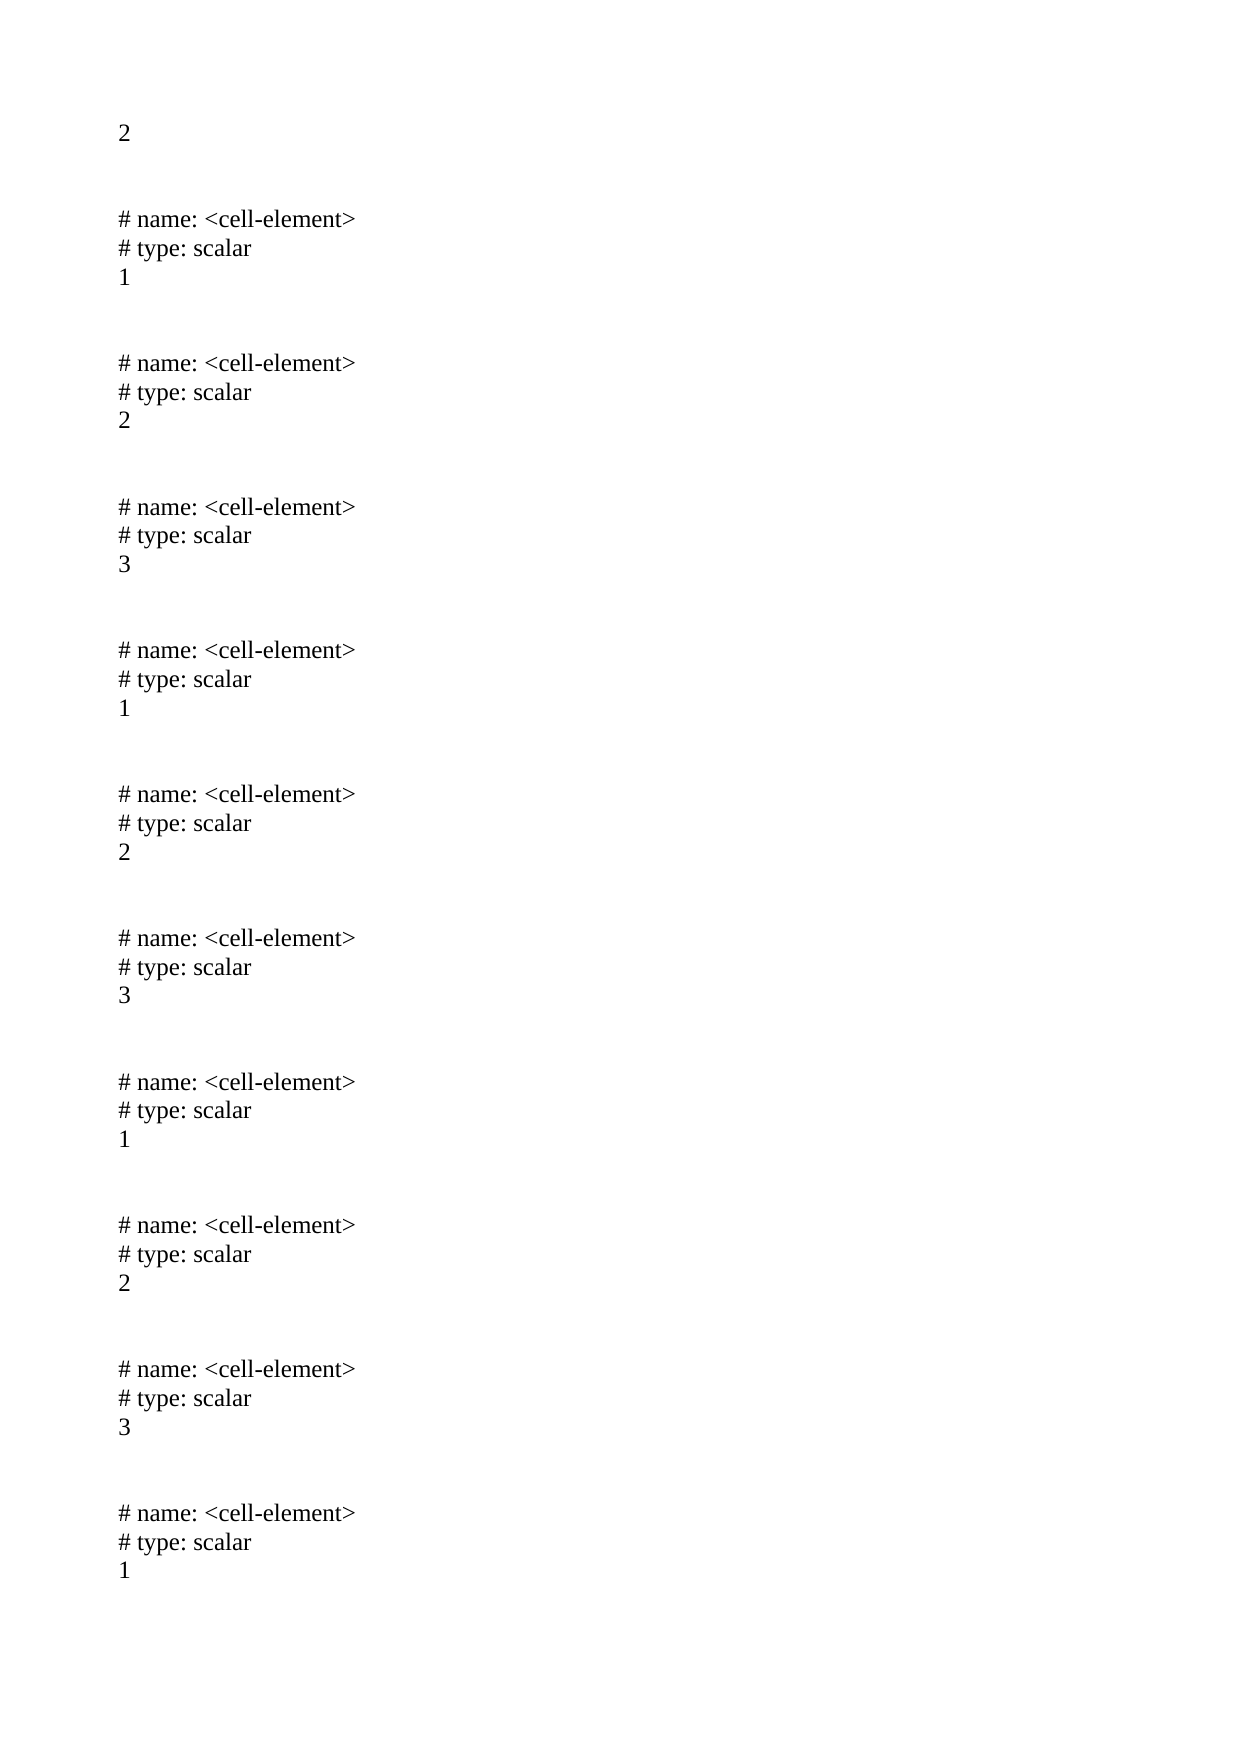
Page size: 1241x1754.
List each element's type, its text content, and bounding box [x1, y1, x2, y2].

text # type: scalar [118, 521, 1122, 549]
text 1 [118, 1556, 1122, 1584]
text 2 [118, 406, 1122, 434]
text # type: scalar [118, 952, 1122, 981]
text # name: <cell-element> [118, 1211, 1122, 1239]
text 2 [118, 1268, 1122, 1297]
text 3 [118, 549, 1122, 578]
text # name: <cell-element> [118, 204, 1122, 233]
text 2 [118, 118, 1122, 147]
text 1 [118, 693, 1122, 722]
text 1 [118, 262, 1122, 291]
text 3 [118, 1412, 1122, 1441]
text # name: <cell-element> [118, 492, 1122, 521]
text # name: <cell-element> [118, 348, 1122, 377]
text # type: scalar [118, 664, 1122, 693]
text # type: scalar [118, 1383, 1122, 1412]
text # type: scalar [118, 233, 1122, 262]
text # name: <cell-element> [118, 779, 1122, 808]
text # name: <cell-element> [118, 636, 1122, 664]
text # name: <cell-element> [118, 1067, 1122, 1096]
text 2 [118, 837, 1122, 866]
text # name: <cell-element> [118, 1354, 1122, 1383]
text 3 [118, 981, 1122, 1009]
text # type: scalar [118, 1527, 1122, 1556]
text # type: scalar [118, 377, 1122, 406]
text 1 [118, 1124, 1122, 1153]
text # type: scalar [118, 1096, 1122, 1124]
text # name: <cell-element> [118, 1498, 1122, 1527]
text # type: scalar [118, 1239, 1122, 1268]
text # name: <cell-element> [118, 923, 1122, 952]
text # type: scalar [118, 808, 1122, 837]
